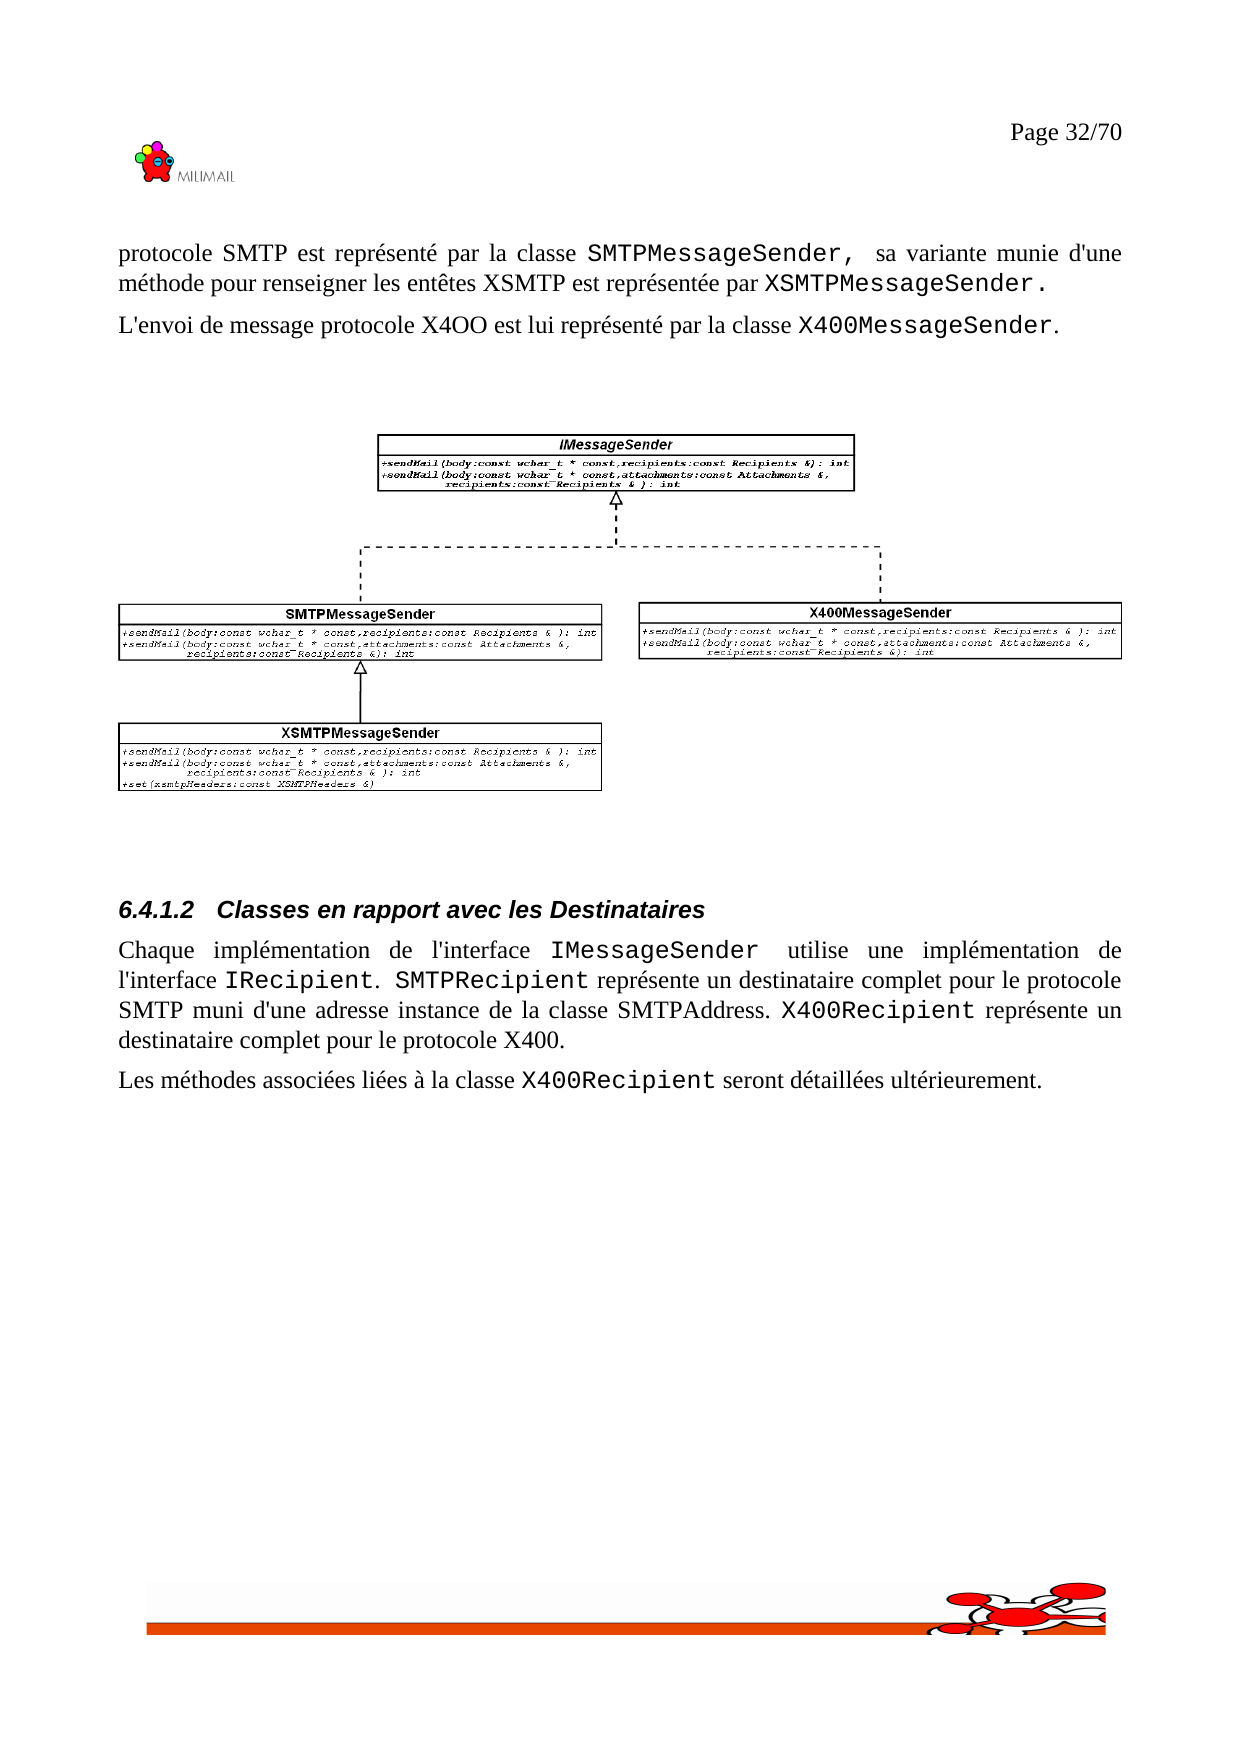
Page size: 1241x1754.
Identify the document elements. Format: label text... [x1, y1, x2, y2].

text L'envoi de message protocole X4OO est lui représenté par la classe X400MessageSender. [118, 311, 1122, 341]
subtitle Classes en rapport avec les Destinataires [118, 896, 1122, 924]
picture [146, 1582, 1106, 1635]
picture [118, 434, 1122, 791]
text Chaque implémentation de l'interface IMessageSender utilise une implémentation de l'interface IRecipient. SMTPRecipient représente un destinataire complet pour le protocole SMTP muni d'une adresse instance de la classe SMTPAddress. X400Recipient représente un destinataire complet pour le protocole X400. [118, 936, 1122, 1053]
text Les méthodes associées liées à la classe X400Recipient seront détaillées ultérieurement. [118, 1066, 1122, 1096]
text protocole SMTP est représenté par la classe SMTPMessageSender, sa variante munie d'une méthode pour renseigner les entêtes XSMTP est représentée par XSMTPMessageSender. [118, 239, 1122, 298]
picture [116, 120, 295, 209]
